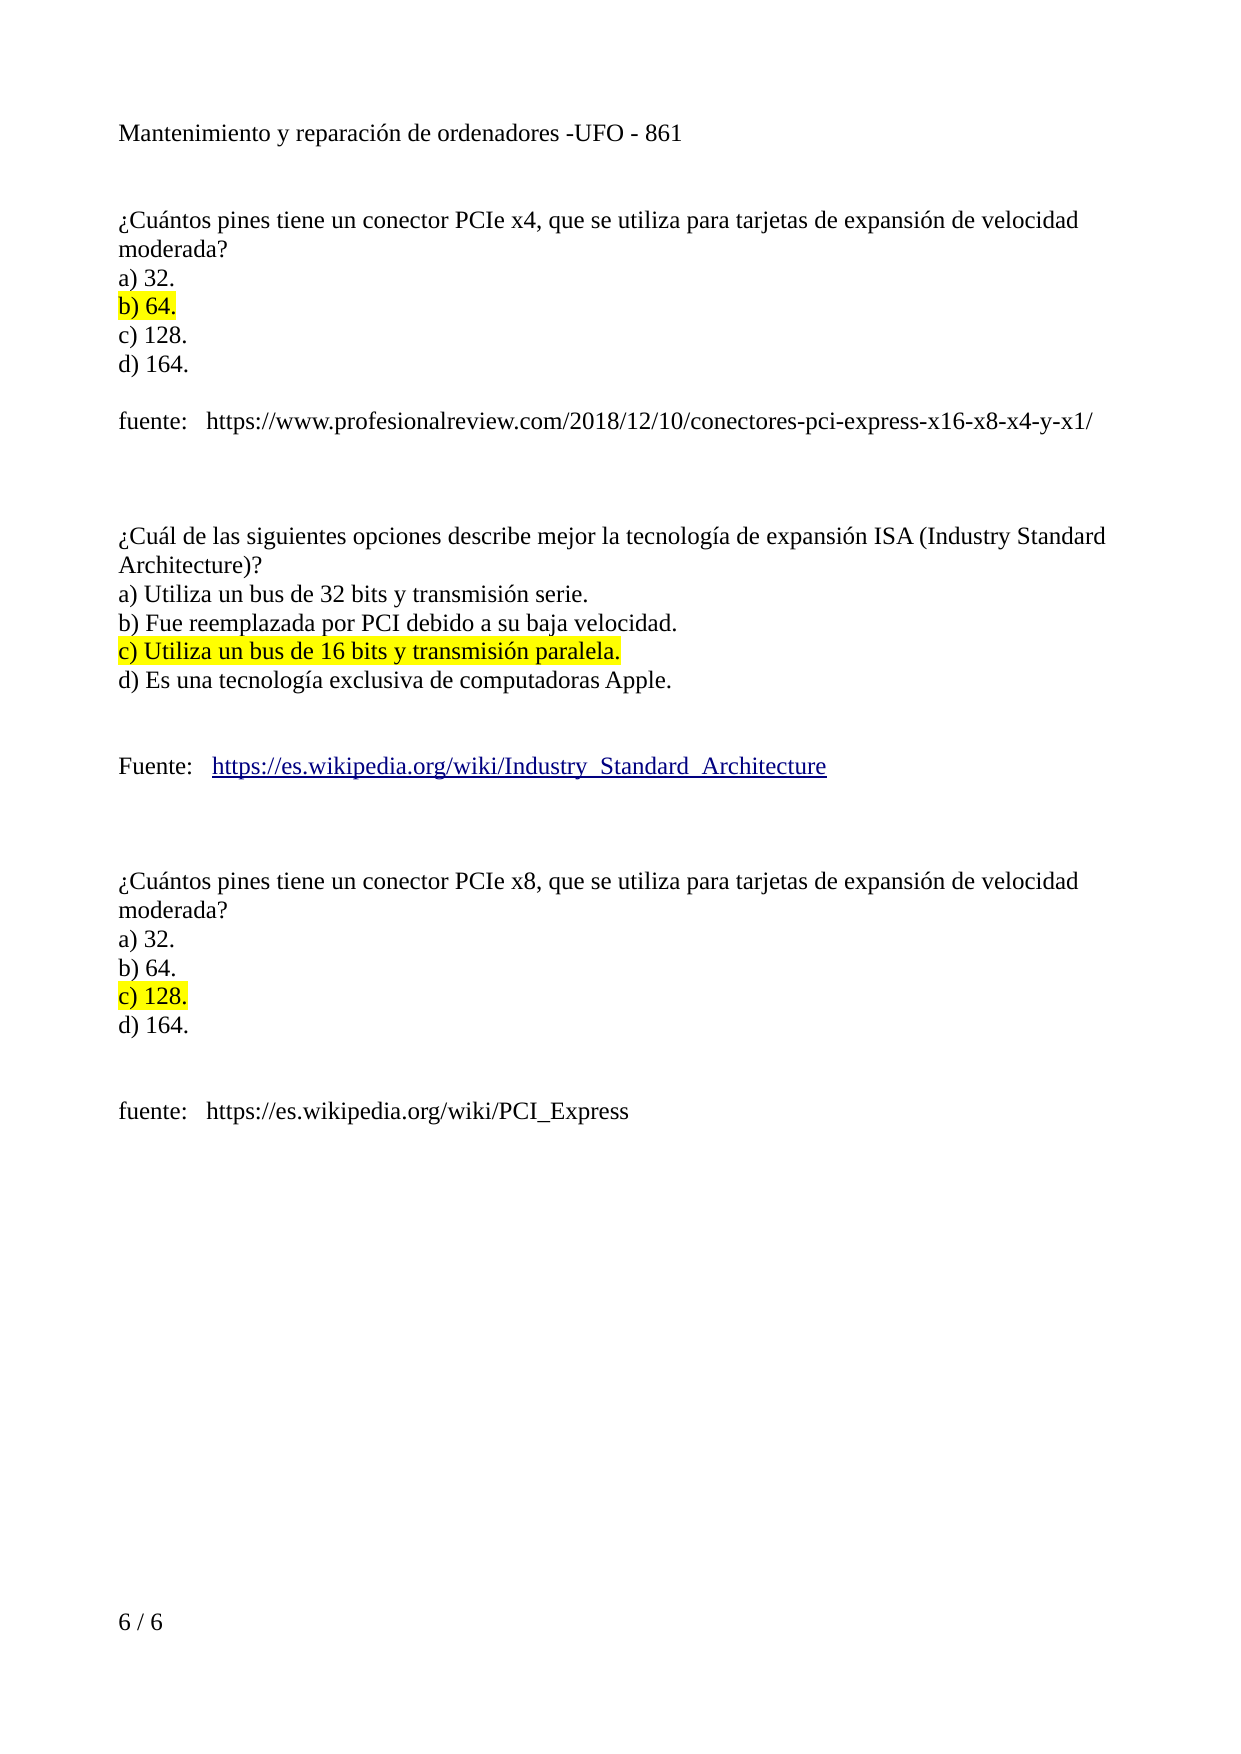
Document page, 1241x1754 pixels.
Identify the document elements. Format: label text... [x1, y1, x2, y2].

text a) Utiliza un bus de 32 bits y transmisión serie. [118, 579, 1122, 608]
text c) 128. [118, 981, 1122, 1010]
text fuente: https://www.profesionalreview.com/2018/12/10/conectores-pci-express-x16-x8-x4-y-x1/ [118, 406, 1122, 435]
text a) 32. [118, 924, 1122, 953]
text d) Es una tecnología exclusiva de computadoras Apple. [118, 665, 1122, 694]
text c) Utiliza un bus de 16 bits y transmisión paralela. [118, 636, 1122, 665]
text b) Fue reemplazada por PCI debido a su baja velocidad. [118, 608, 1122, 636]
text Fuente: https://es.wikipedia.org/wiki/Industry_Standard_Architecture [118, 751, 1122, 780]
text d) 164. [118, 349, 1122, 378]
text d) 164. [118, 1010, 1122, 1039]
text a) 32. [118, 263, 1122, 291]
text ¿Cuántos pines tiene un conector PCIe x4, que se utiliza para tarjetas de expansión de velocidad moderada? [118, 205, 1122, 263]
text c) 128. [118, 320, 1122, 349]
text fuente: https://es.wikipedia.org/wiki/PCI_Express [118, 1096, 1122, 1125]
text b) 64. [118, 953, 1122, 981]
text ¿Cuántos pines tiene un conector PCIe x8, que se utiliza para tarjetas de expansión de velocidad moderada? [118, 866, 1122, 924]
text ¿Cuál de las siguientes opciones describe mejor la tecnología de expansión ISA (Industry Standard Architecture)? [118, 521, 1122, 579]
text b) 64. [118, 291, 1122, 320]
